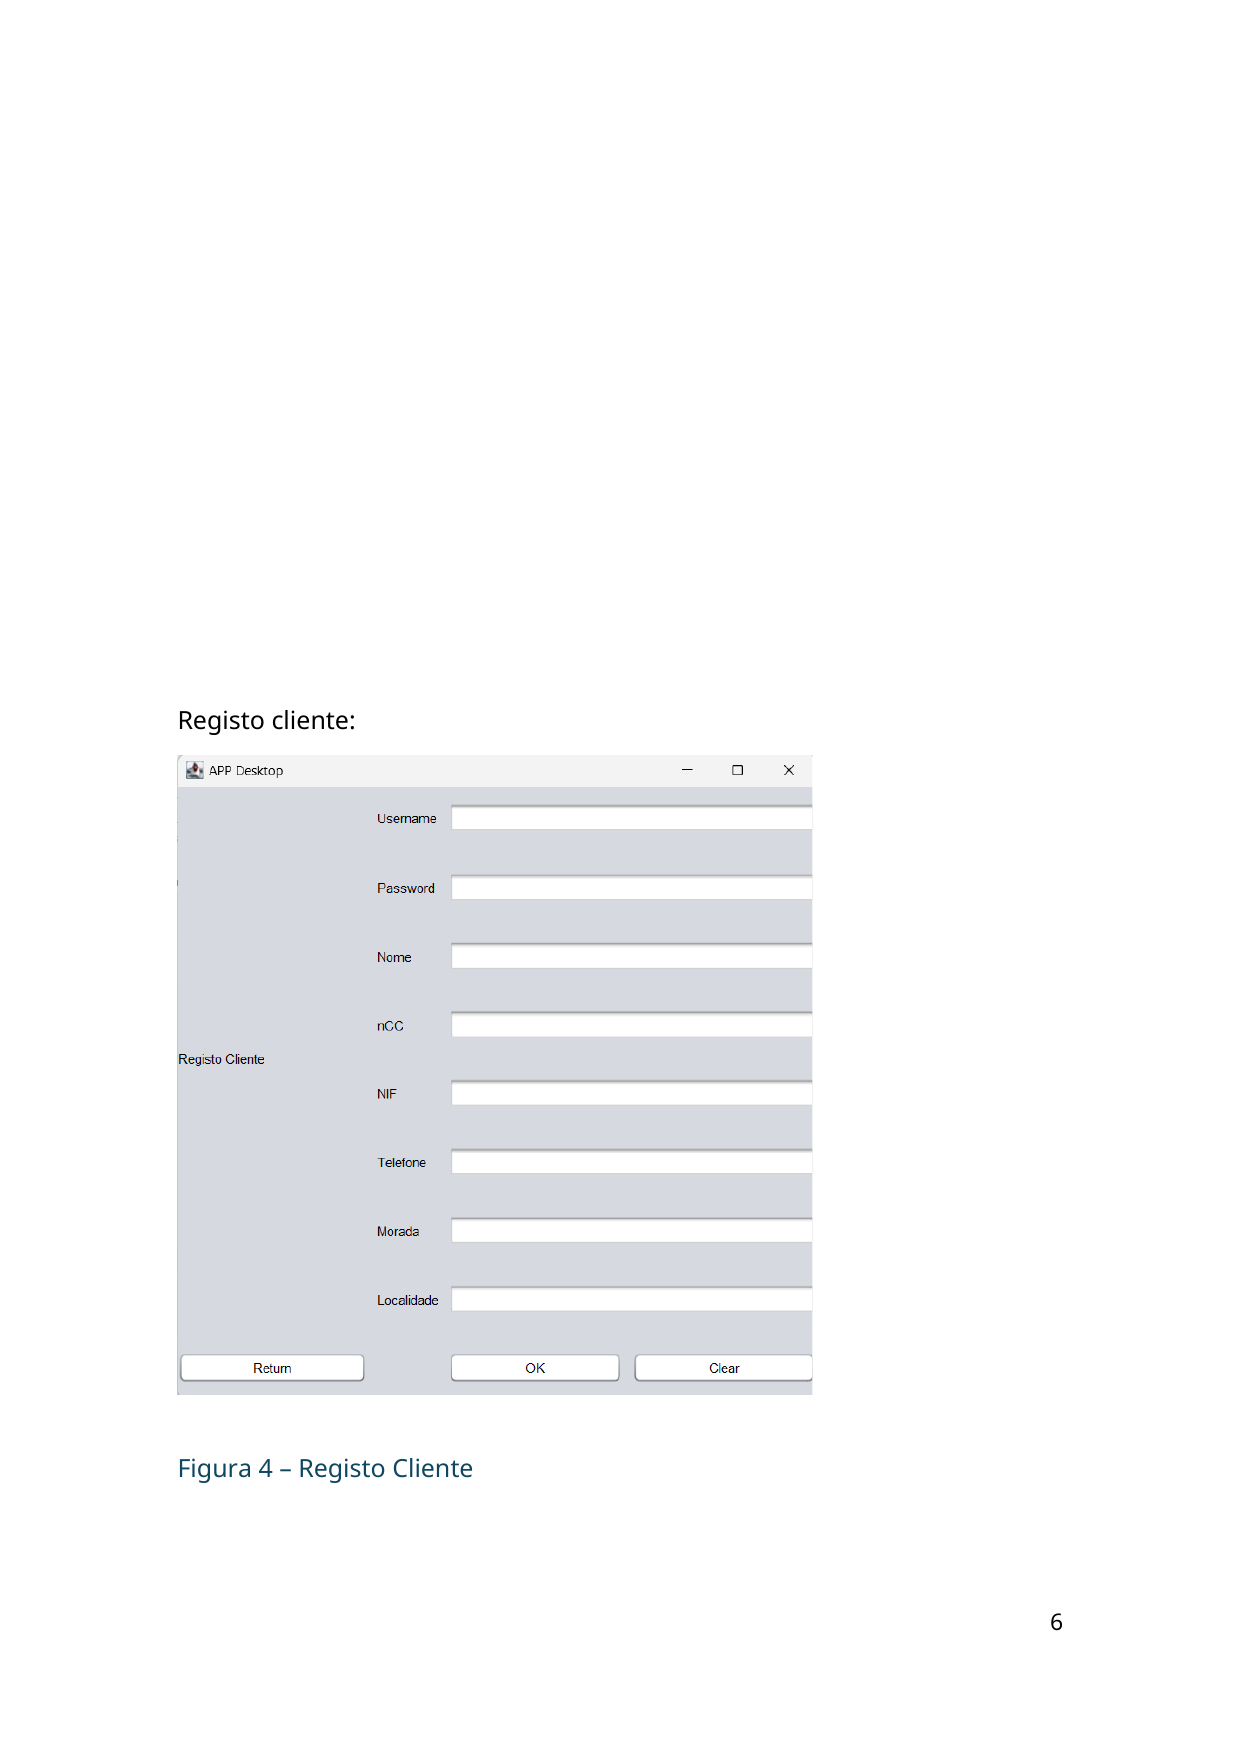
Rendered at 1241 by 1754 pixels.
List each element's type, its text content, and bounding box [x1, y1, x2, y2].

subtitle Figura 4 – Registo Cliente [177, 1450, 1063, 1484]
text Registo cliente: [177, 702, 1063, 737]
